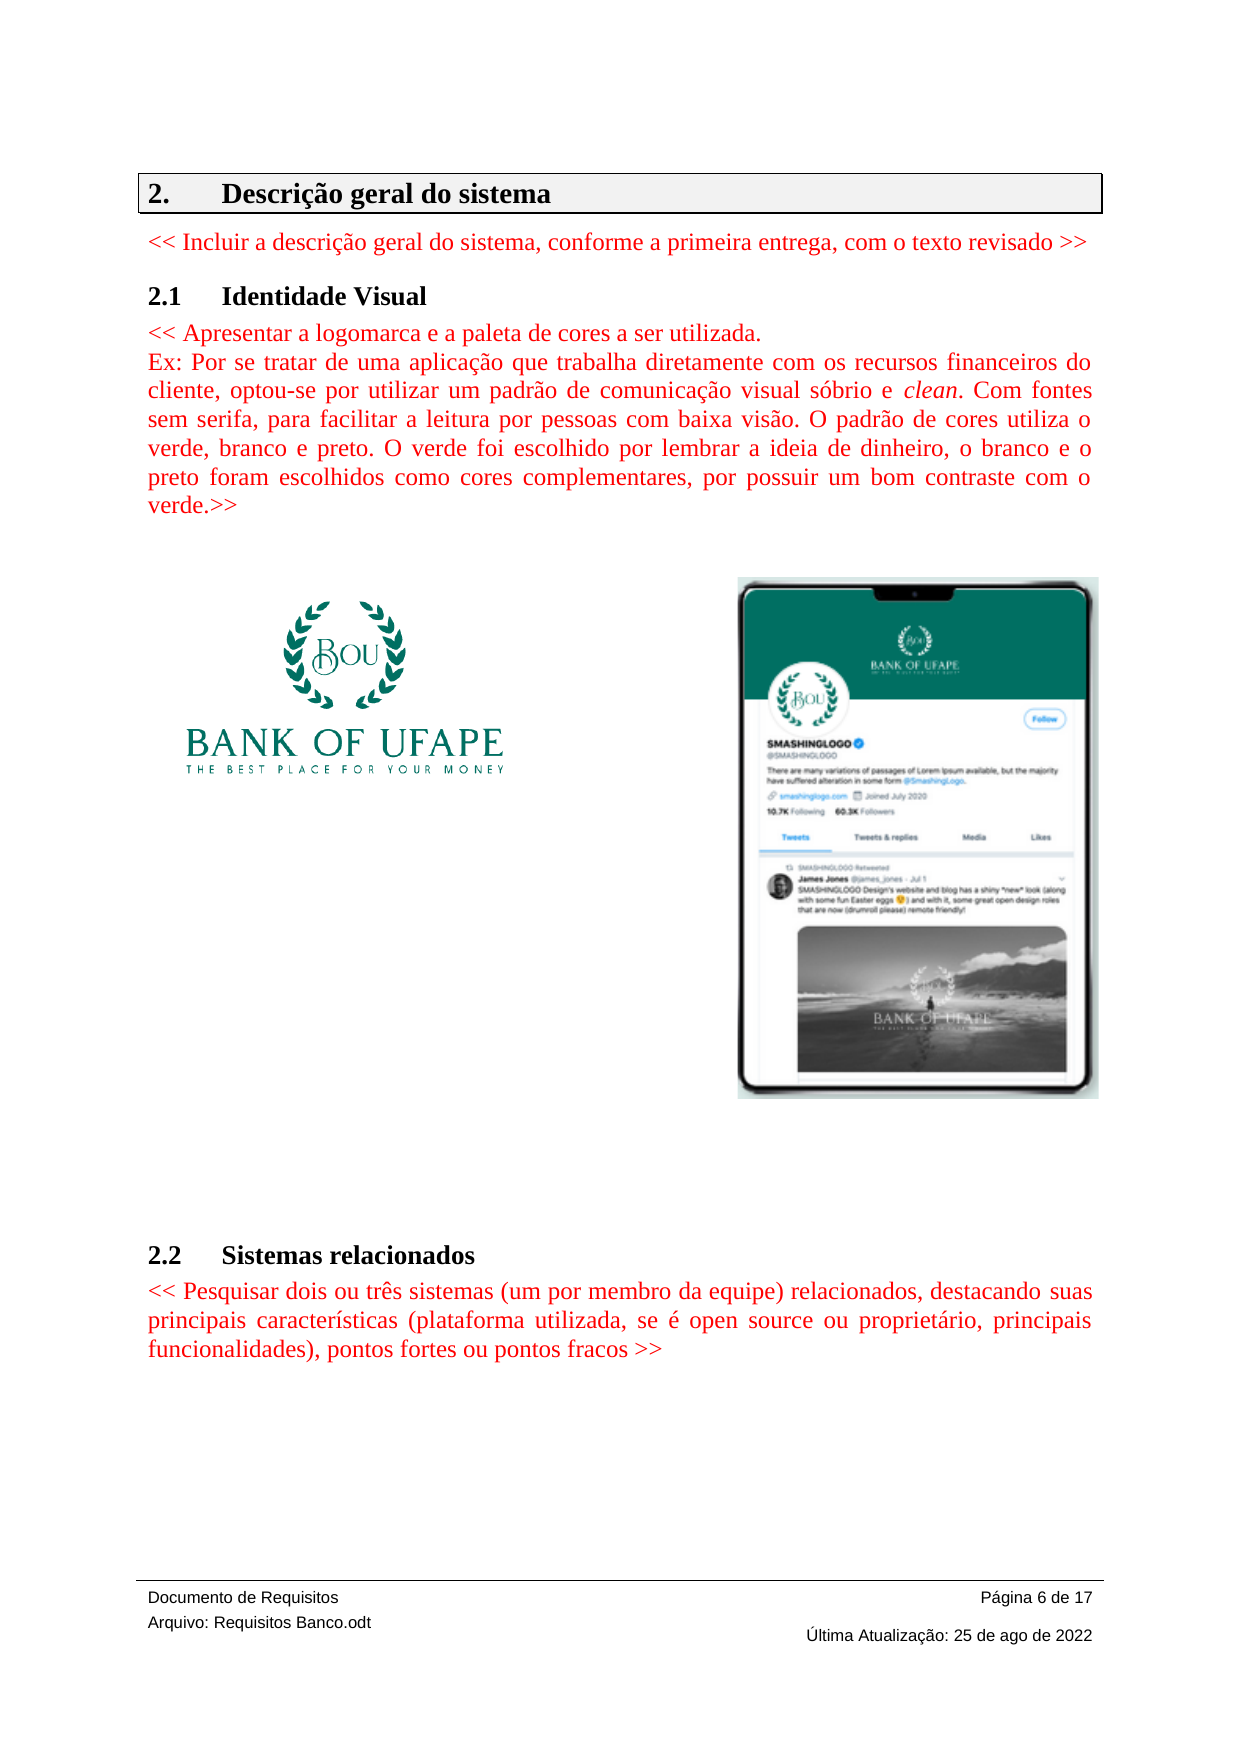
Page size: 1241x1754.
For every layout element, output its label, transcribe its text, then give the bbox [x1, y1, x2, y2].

subtitle Sistemas relacionados [148, 1239, 1092, 1270]
text << Incluir a descrição geral do sistema, conforme a primeira entrega, com o texto revisado >> [148, 227, 1092, 255]
text << Pesquisar dois ou três sistemas (um por membro da equipe) relacionados, destacando suas principais características (plataforma utilizada, se é open source ou proprietário, principais funcionalidades), pontos fortes ou pontos fracos >> [148, 1276, 1092, 1363]
picture [737, 577, 1099, 1099]
subtitle Descrição geral do sistema [139, 174, 1101, 212]
picture [172, 598, 515, 777]
text << Apresentar a logomarca e a paleta de cores a ser utilizada. [148, 318, 1092, 347]
text Ex: Por se tratar de uma aplicação que trabalha diretamente com os recursos financeiros do cliente, optou-se por utilizar um padrão de comunicação visual sóbrio e clean. Com fontes sem serifa, para facilitar a leitura por pessoas com baixa visão. O padrão de cores utiliza o verde, branco e preto. O verde foi escolhido por lembrar a ideia de dinheiro, o branco e o preto foram escolhidos como cores complementares, por possuir um bom contraste com o verde.>> [148, 347, 1092, 519]
subtitle Identidade Visual [148, 280, 1092, 312]
